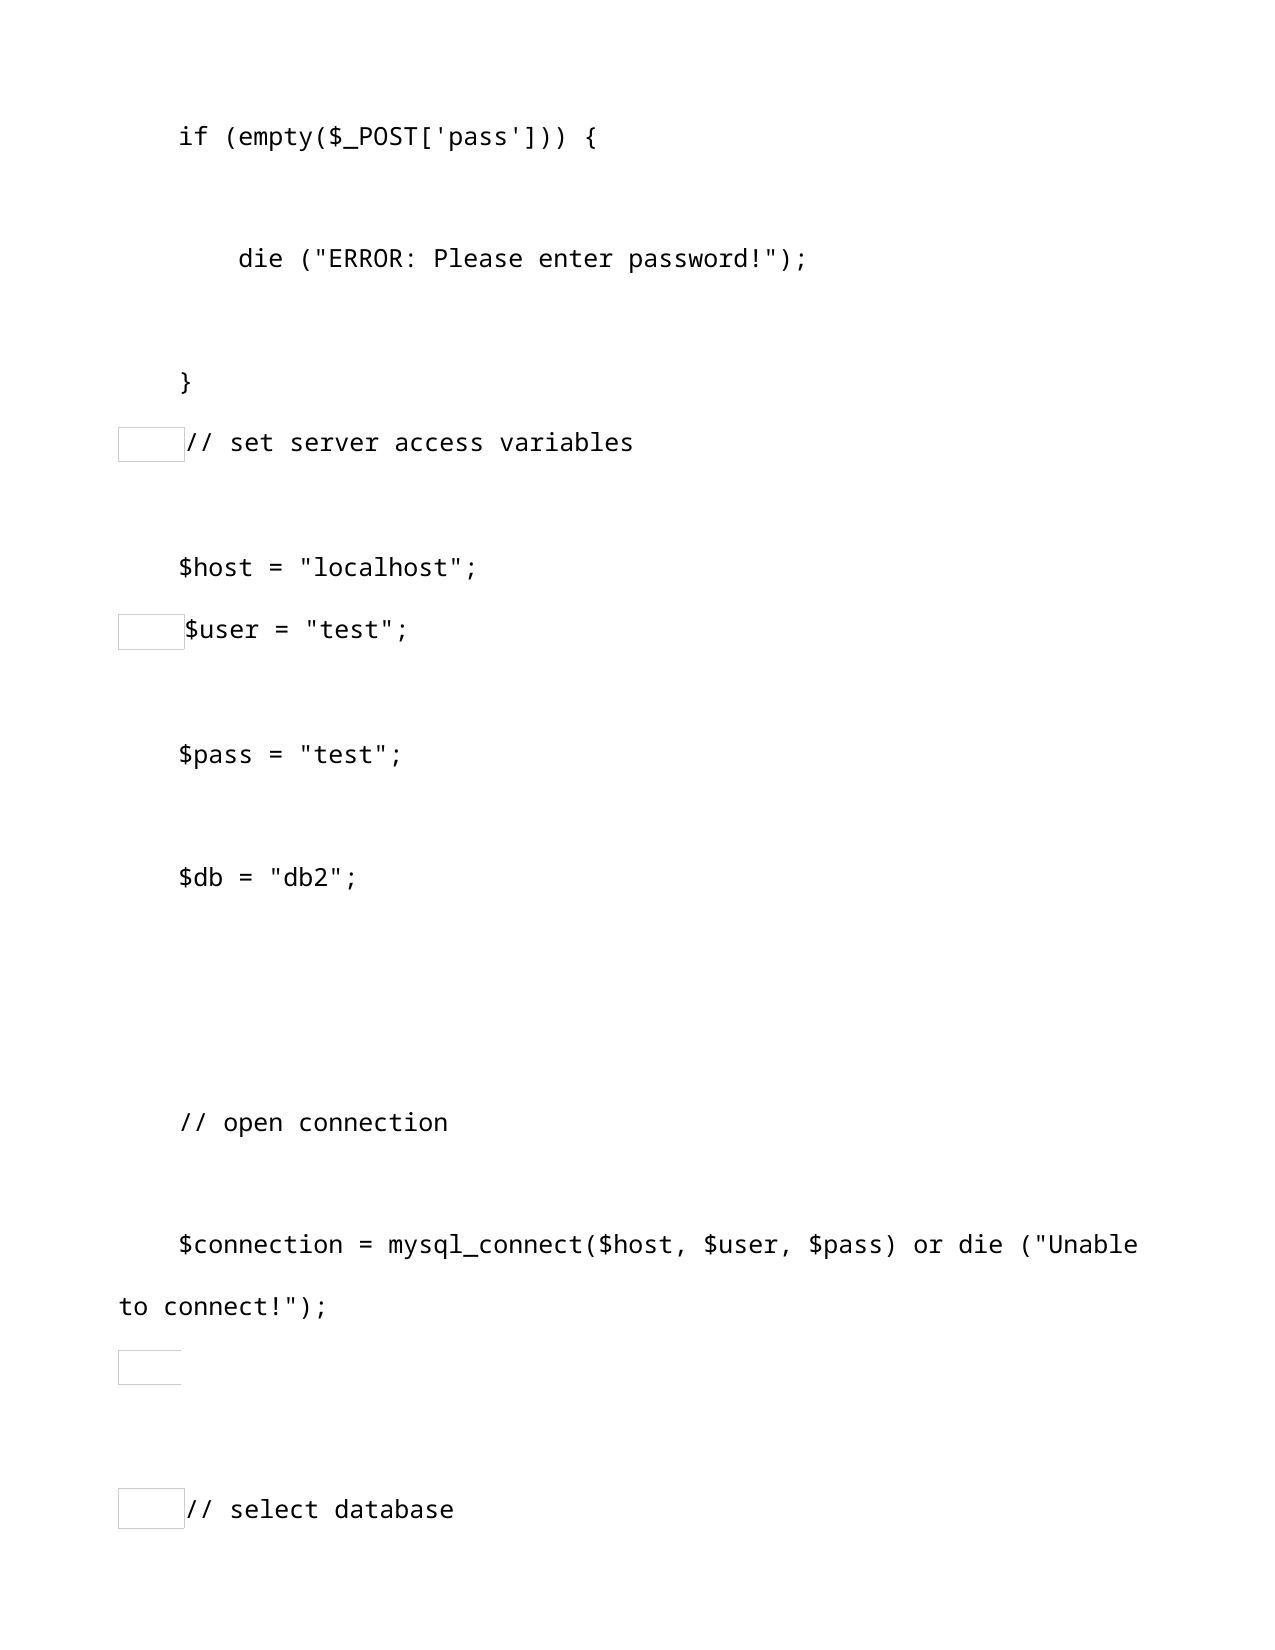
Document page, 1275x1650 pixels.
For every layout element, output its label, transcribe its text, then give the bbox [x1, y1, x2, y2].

text // select database [118, 1349, 1157, 1528]
text // set server access variables $host = "localhost"; [118, 424, 1157, 584]
text $user = "test"; $pass = "test"; $db = "db2"; // open connection $connection = mysql_connect($host, $user, $pass) or die ("Unable to connect!"); [118, 611, 1157, 1322]
text if (empty($_POST['pass'])) { die ("ERROR: Please enter password!"); } [118, 118, 1157, 397]
